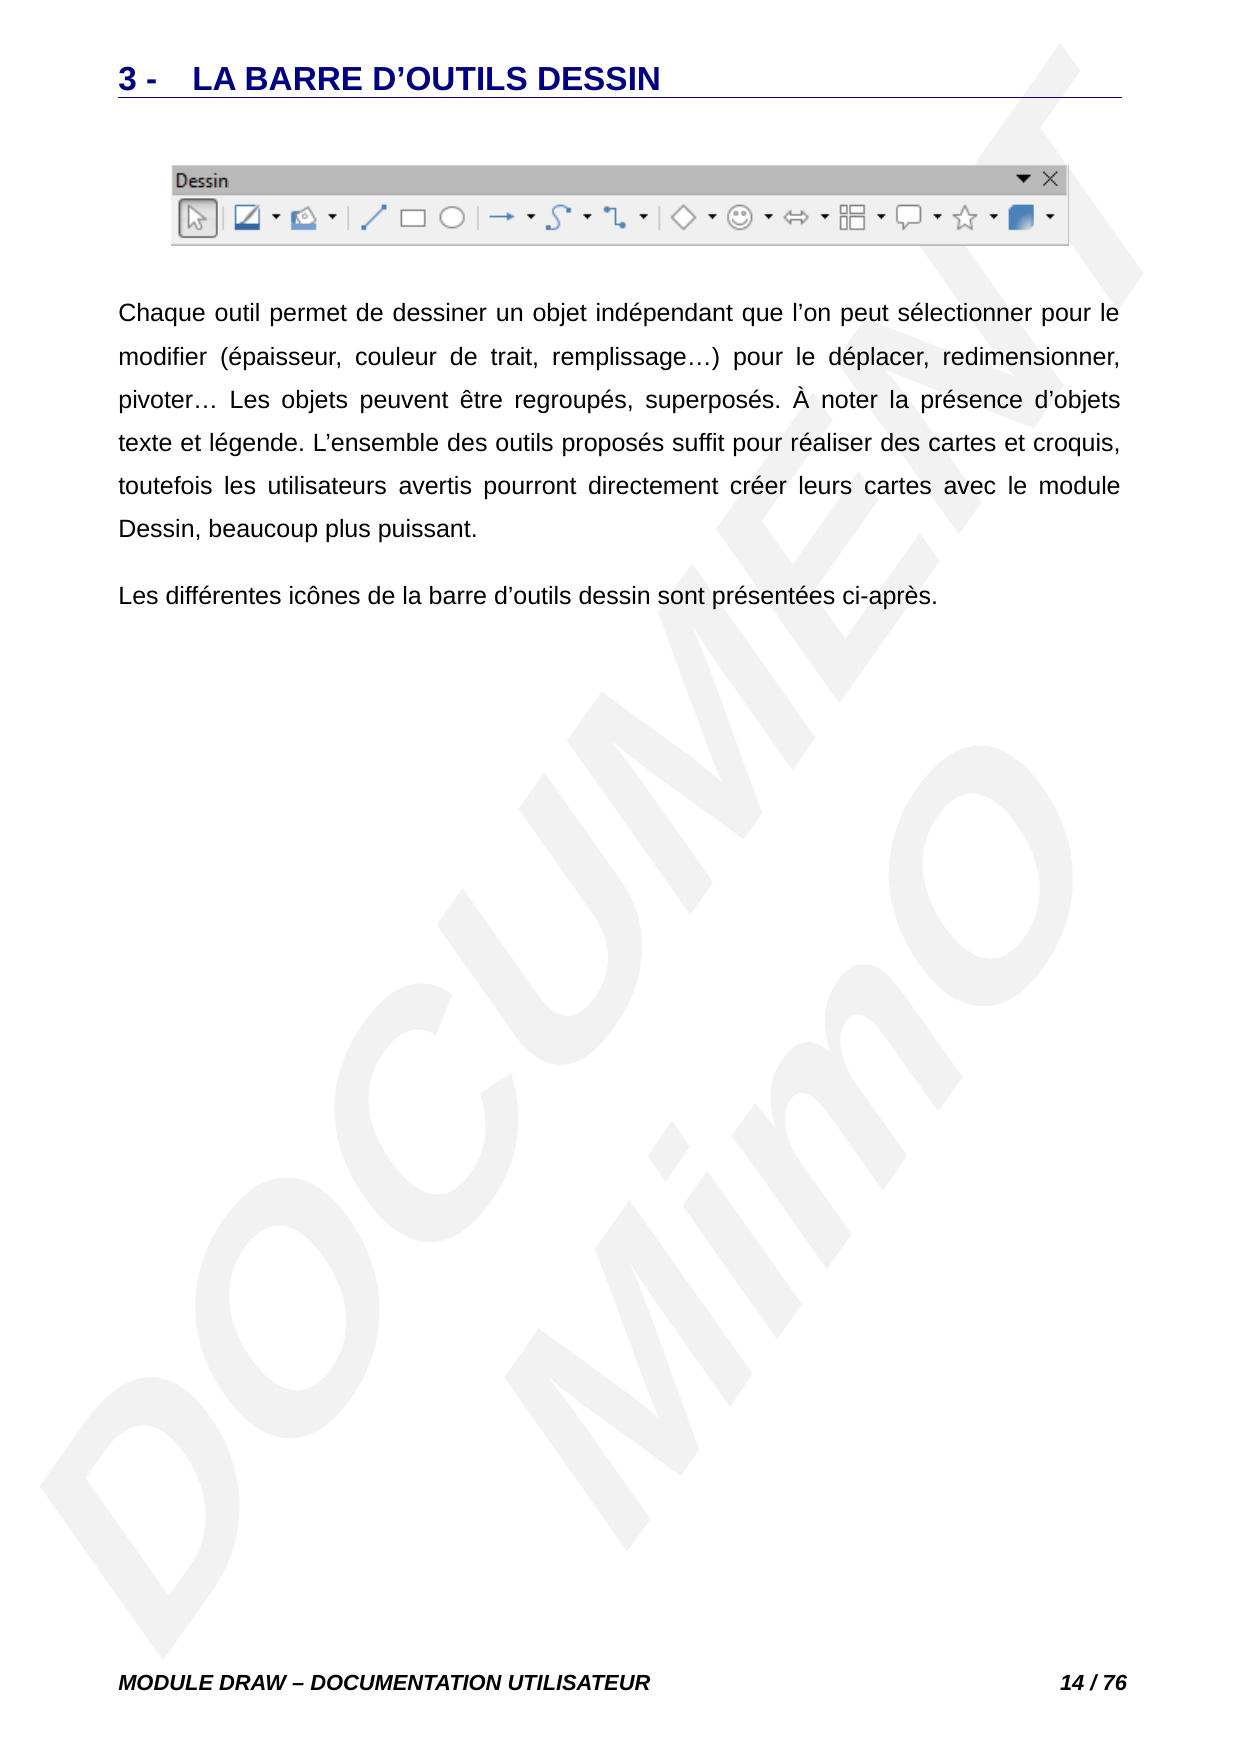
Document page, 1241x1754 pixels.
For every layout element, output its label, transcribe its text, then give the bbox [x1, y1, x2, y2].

picture [171, 165, 1070, 246]
subtitle La barre d’outils dessin [118, 59, 1122, 97]
text Les différentes icônes de la barre d’outils dessin sont présentées ci-après. [118, 581, 1122, 609]
text Chaque outil permet de dessiner un objet indépendant que l’on peut sélectionner pour le modifier (épaisseur, couleur de trait, remplissage…) pour le déplacer, redimensionner, pivoter… Les objets peuvent être regroupés, superposés. À noter la présence d’objets texte et légende. L’ensemble des outils proposés suffit pour réaliser des cartes et croquis, toutefois les utilisateurs avertis pourront directement créer leurs cartes avec le module Dessin, beaucoup plus puissant. [118, 298, 1122, 543]
